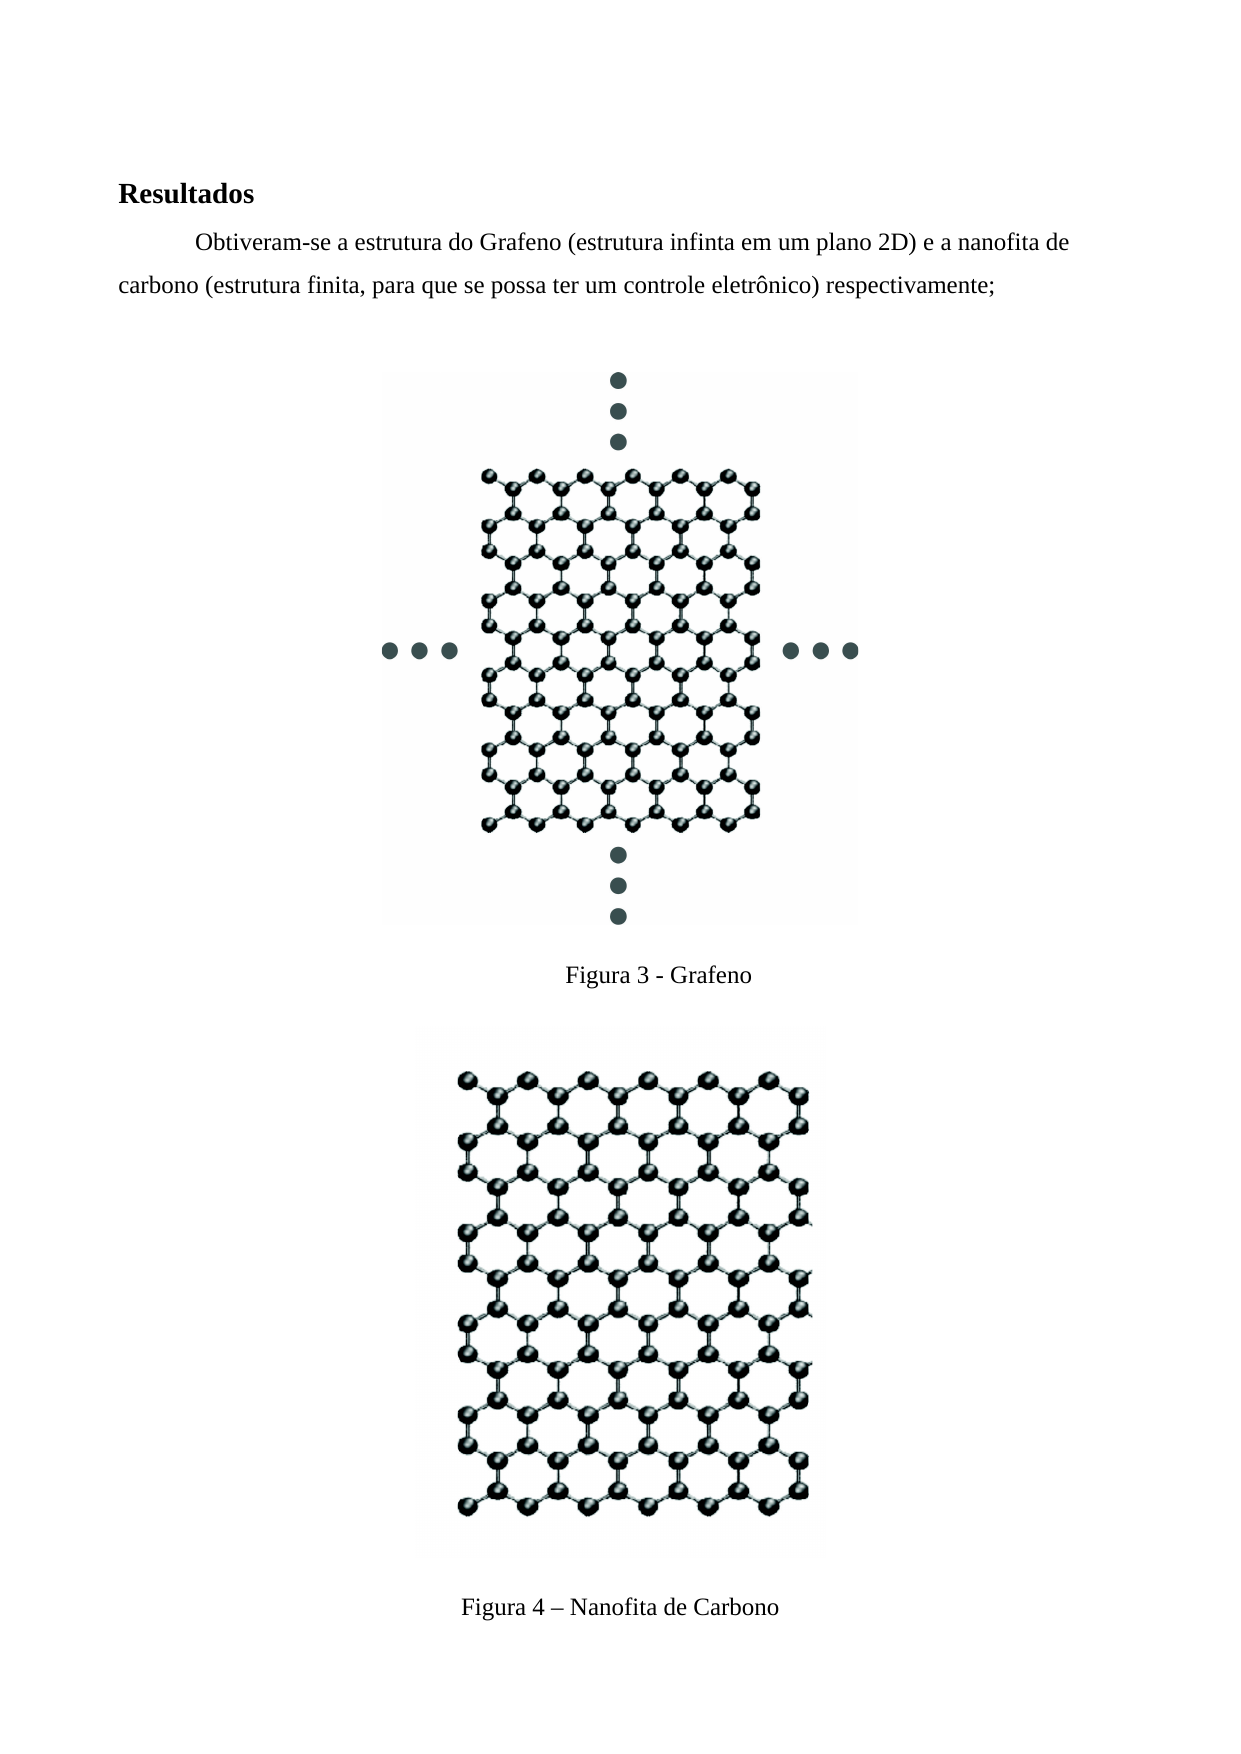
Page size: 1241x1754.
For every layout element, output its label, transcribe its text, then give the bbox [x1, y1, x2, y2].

text Resultados [118, 176, 1122, 210]
text Figura 3 - Grafeno [118, 960, 1122, 988]
picture [381, 372, 859, 925]
picture [414, 1026, 826, 1558]
text Figura 4 – Nanofita de Carbono [118, 1592, 1122, 1621]
text Obtiveram-se a estrutura do Grafeno (estrutura infinta em um plano 2D) e a nanofita de carbono (estrutura finita, para que se possa ter um controle eletrônico) respectivamente; [118, 227, 1122, 298]
